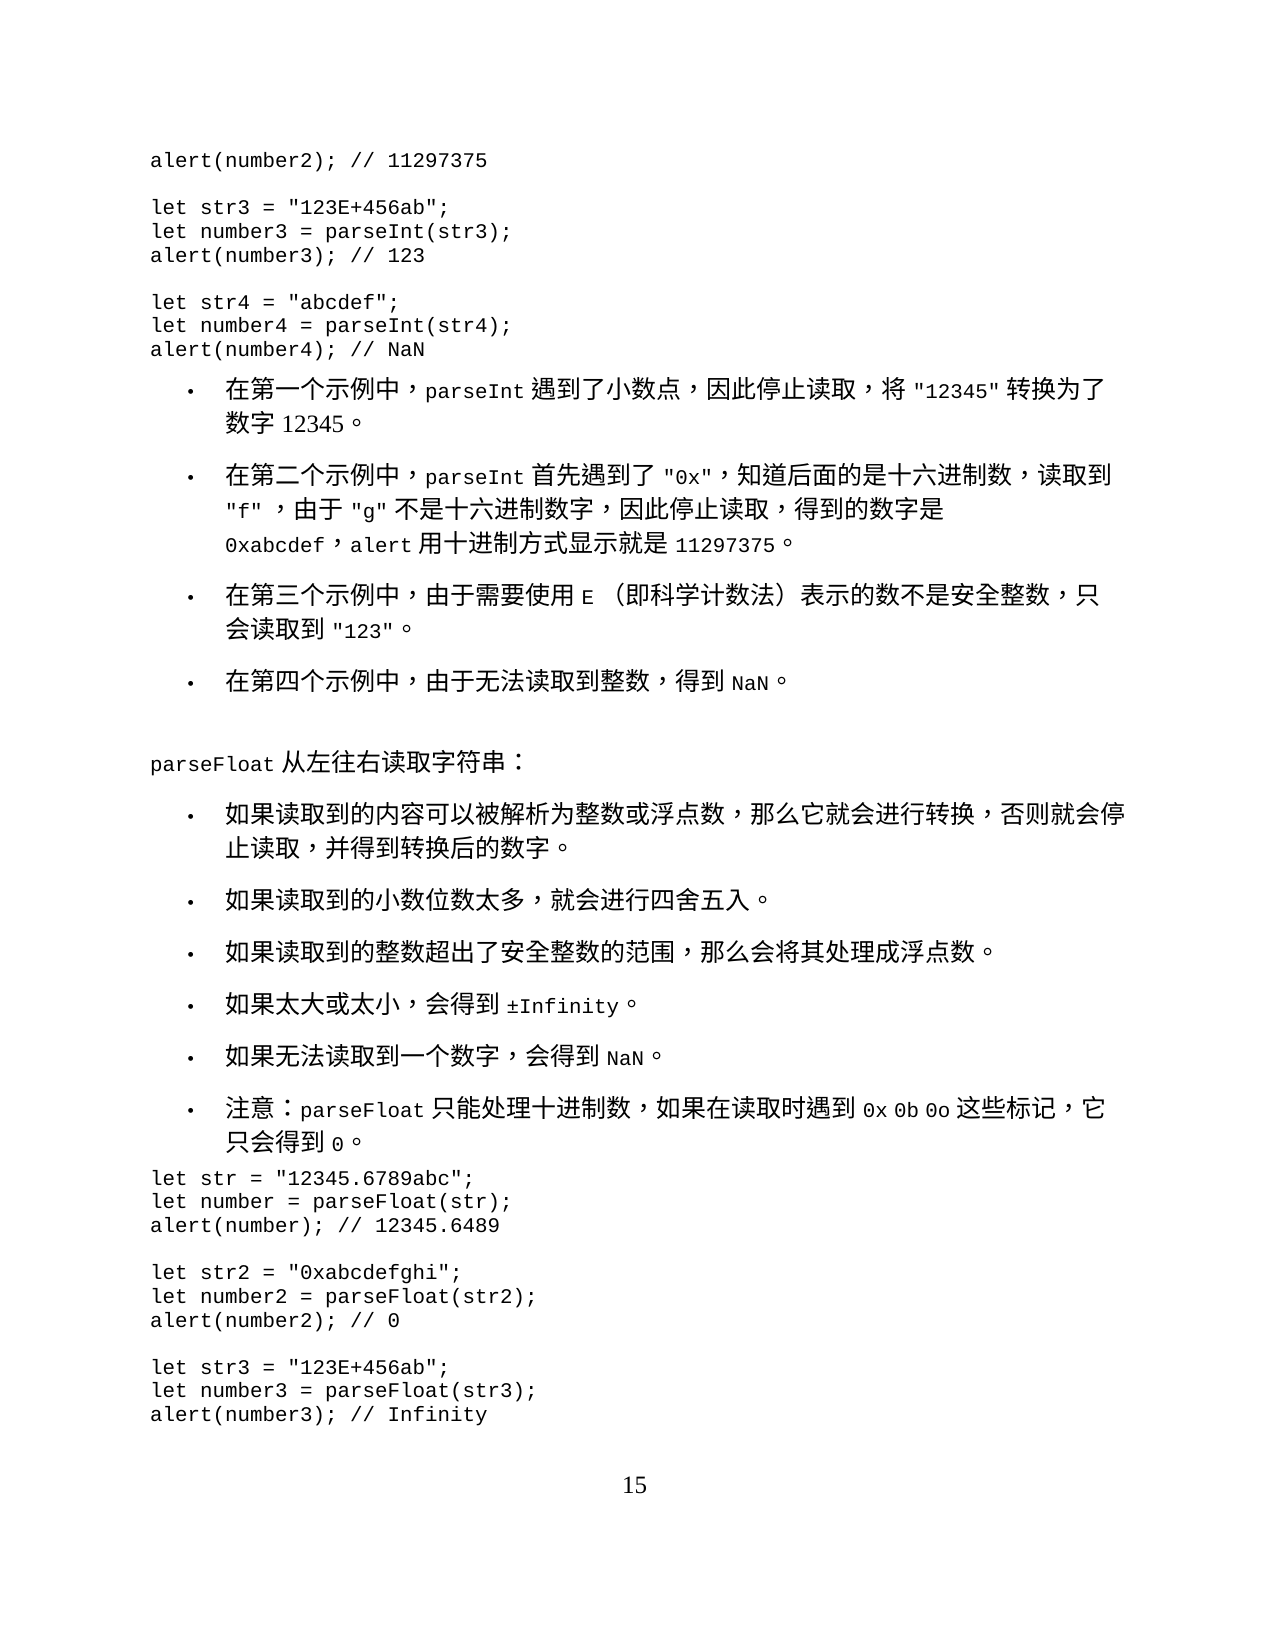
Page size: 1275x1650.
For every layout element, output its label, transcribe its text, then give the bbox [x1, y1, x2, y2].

text let str2 = "0xabcdefghi"; [150, 1262, 1125, 1286]
text alert(number2); // 0 [150, 1309, 1125, 1333]
text alert(number3); // Infinity [150, 1404, 1125, 1428]
text let number3 = parseFloat(str3); [150, 1381, 1125, 1404]
text alert(number4); // NaN [150, 339, 1125, 363]
list 在第一个示例中，parseInt 遇到了小数点，因此停止读取，将 "12345" 转换为了数字 12345。 [187, 372, 1125, 440]
text let number2 = parseFloat(str2); [150, 1286, 1125, 1309]
text let number = parseFloat(str); [150, 1191, 1125, 1215]
list 在第三个示例中，由于需要使用 E （即科学计数法）表示的数不是安全整数，只会读取到 "123"。 [187, 578, 1125, 646]
text alert(number2); // 11297375 [150, 150, 1125, 174]
text let str = "12345.6789abc"; [150, 1168, 1125, 1191]
list 注意：parseFloat 只能处理十进制数，如果在读取时遇到 0x 0b 0o 这些标记，它只会得到 0。 [187, 1091, 1125, 1159]
text alert(number3); // 123 [150, 244, 1125, 268]
text let str4 = "abcdef"; [150, 292, 1125, 316]
text let number4 = parseInt(str4); [150, 316, 1125, 339]
text let str3 = "123E+456ab"; [150, 1357, 1125, 1381]
list 如果读取到的整数超出了安全整数的范围，那么会将其处理成浮点数。 [187, 935, 1125, 969]
list 如果无法读取到一个数字，会得到 NaN。 [187, 1039, 1125, 1073]
text let str3 = "123E+456ab"; [150, 197, 1125, 221]
text alert(number); // 12345.6489 [150, 1215, 1125, 1239]
list 在第二个示例中，parseInt 首先遇到了 "0x"，知道后面的是十六进制数，读取到 "f" ，由于 "g" 不是十六进制数字，因此停止读取，得到的数字是 0xabcdef，alert 用十进制方式显示就是 11297375。 [187, 458, 1125, 560]
list 如果读取到的小数位数太多，就会进行四舍五入。 [187, 883, 1125, 917]
text let number3 = parseInt(str3); [150, 221, 1125, 244]
list 如果读取到的内容可以被解析为整数或浮点数，那么它就会进行转换，否则就会停止读取，并得到转换后的数字。 [187, 797, 1125, 865]
list 如果太大或太小，会得到 ±Infinity。 [187, 987, 1125, 1021]
list 在第四个示例中，由于无法读取到整数，得到 NaN。 [187, 664, 1125, 698]
text parseFloat 从左往右读取字符串： [150, 745, 1125, 779]
